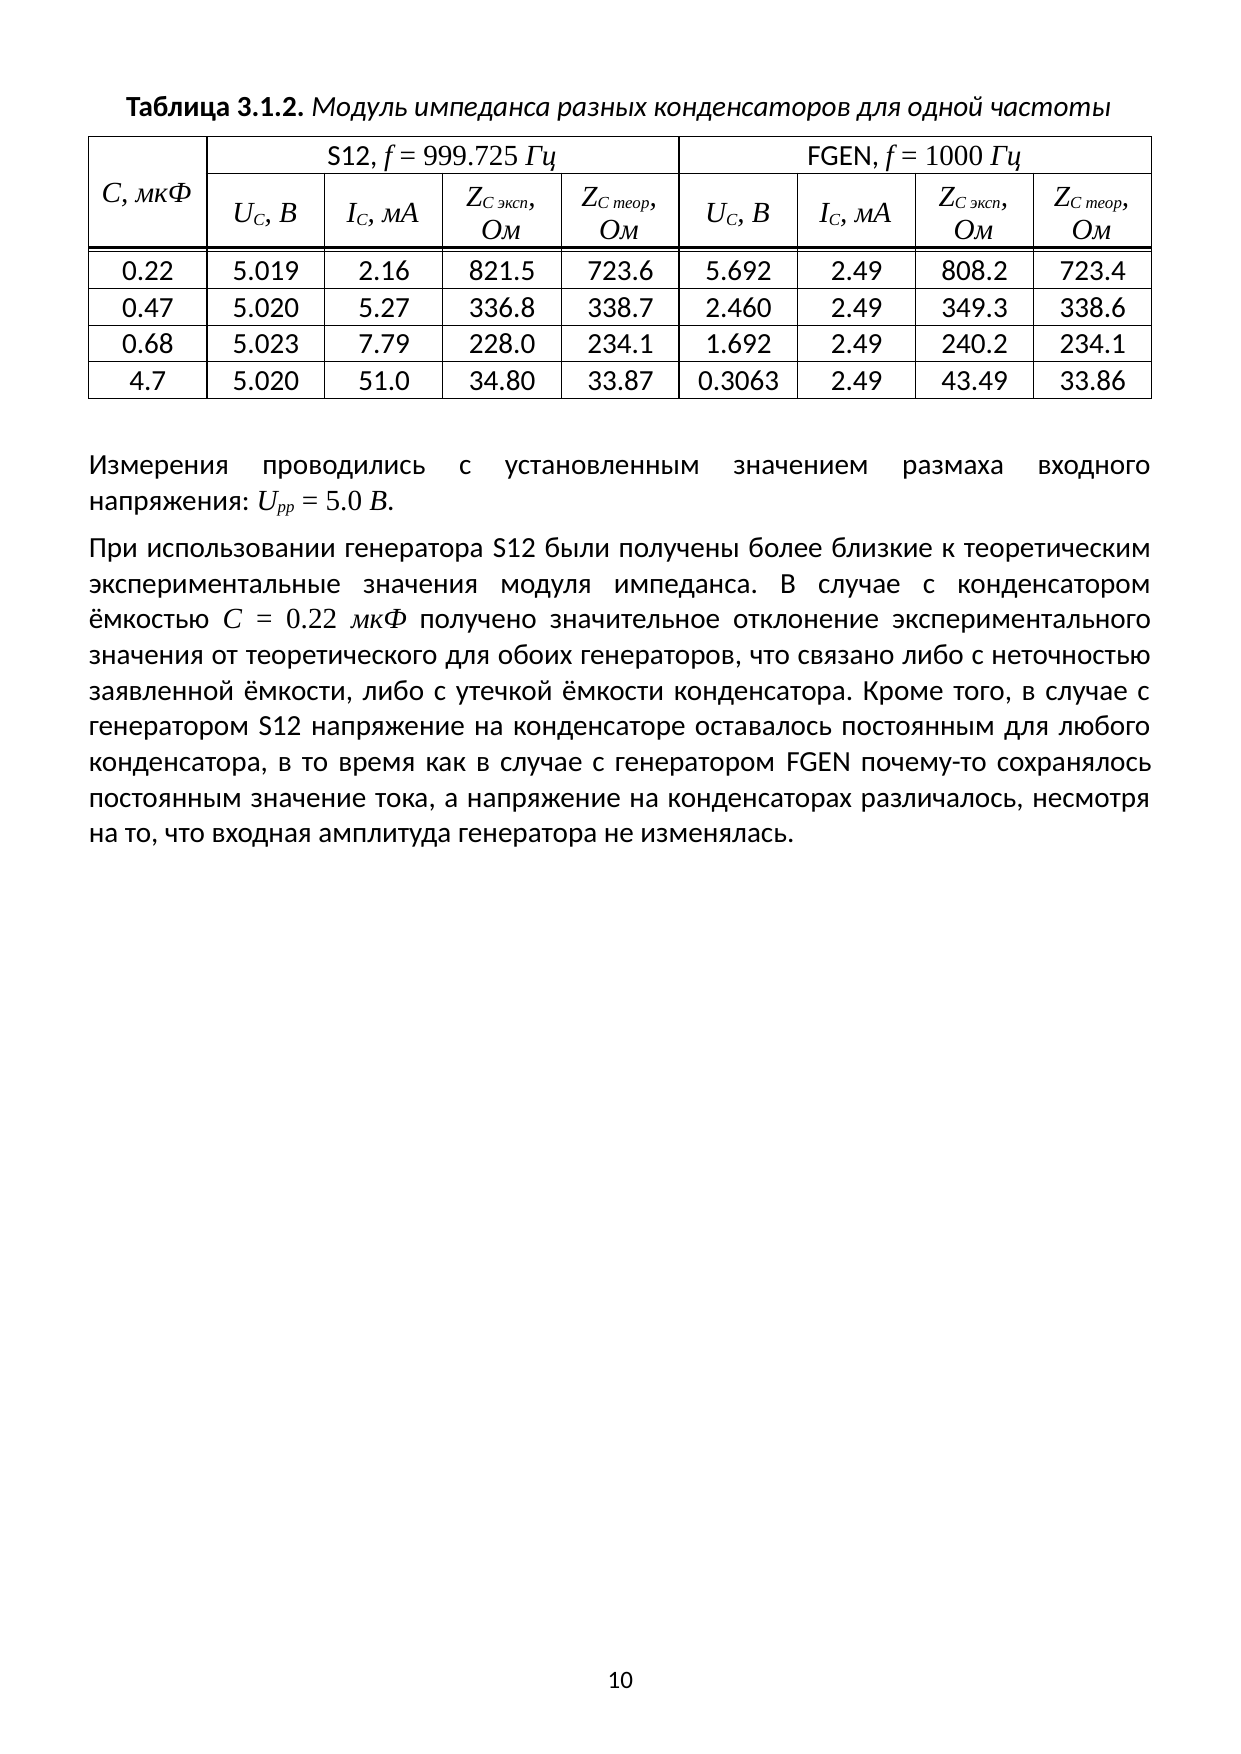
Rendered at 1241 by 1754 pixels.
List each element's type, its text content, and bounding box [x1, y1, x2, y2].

table_cell 1.692 [680, 326, 797, 361]
table_cell 349.3 [916, 289, 1033, 324]
table_cell 7.79 [325, 326, 442, 361]
text Измерения проводились с установленным значением размаха входного напряжения: Upp = 5.0 В. [88, 446, 1152, 517]
table_cell 51.0 [325, 362, 442, 398]
table_cell 2.49 [798, 252, 915, 288]
table_cell ZC теор, Ом [1034, 174, 1151, 246]
table_cell 5.692 [680, 252, 797, 288]
table_cell 2.460 [680, 289, 797, 324]
table_header S12, f = 999.725 Гц [208, 137, 678, 173]
table_cell 33.86 [1034, 362, 1151, 398]
table_cell 2.16 [325, 252, 442, 288]
table_cell 234.1 [562, 326, 678, 361]
table_cell 4.7 [89, 362, 206, 398]
table_cell 0.22 [89, 252, 206, 288]
table_cell 5.019 [208, 252, 324, 288]
table_cell 2.49 [798, 289, 915, 324]
table_cell 33.87 [562, 362, 678, 398]
table_cell 808.2 [916, 252, 1033, 288]
table_cell IC, мА [798, 174, 915, 246]
table_cell 2.49 [798, 362, 915, 398]
text Таблица 3.1.2. Модуль импеданса разных конденсаторов для одной частоты [88, 88, 1152, 124]
table_cell ZC теор, Ом [562, 174, 678, 246]
table_cell 2.49 [798, 326, 915, 361]
table_cell 5.020 [208, 289, 324, 324]
table_cell 234.1 [1034, 326, 1151, 361]
table_cell 338.6 [1034, 289, 1151, 324]
table_cell 0.68 [89, 326, 206, 361]
table_cell 5.020 [208, 362, 324, 398]
table_cell 336.8 [443, 289, 561, 324]
table_cell 228.0 [443, 326, 561, 361]
table_cell 821.5 [443, 252, 561, 288]
table_cell IC, мА [325, 174, 442, 246]
text При использовании генератора S12 были получены более близкие к теоретическим экспериментальные значения модуля импеданса. В случае с конденсатором ёмкостью C = 0.22 мкФ получено значительное отклонение экспериментального значения от теоретического для обоих генераторов, что связано либо с неточностью заявленной ёмкости, либо с утечкой ёмкости конденсатора. Кроме того, в случае с генератором S12 напряжение на конденсаторе оставалось постоянным для любого конденсатора, в то время как в случае с генератором FGEN почему-то сохранялось постоянным значение тока, а напряжение на конденсаторах различалось, несмотря на то, что входная амплитуда генератора не изменялась. [88, 529, 1152, 850]
table_cell ZC эксп, Ом [443, 174, 561, 246]
table_cell ZC эксп, Ом [916, 174, 1033, 246]
table_cell 5.27 [325, 289, 442, 324]
table_cell UC, В [208, 174, 324, 246]
table_cell 723.6 [562, 252, 678, 288]
table_cell 5.023 [208, 326, 324, 361]
table_cell 723.4 [1034, 252, 1151, 288]
table_header FGEN, f = 1000 Гц [680, 137, 1151, 173]
table_cell 34.80 [443, 362, 561, 398]
table_cell 240.2 [916, 326, 1033, 361]
table_cell 338.7 [562, 289, 678, 324]
table_header C, мкФ [89, 137, 206, 246]
table_cell 0.47 [89, 289, 206, 324]
table_cell 43.49 [916, 362, 1033, 398]
table_cell 0.3063 [680, 362, 797, 398]
table_cell UC, В [680, 174, 797, 246]
